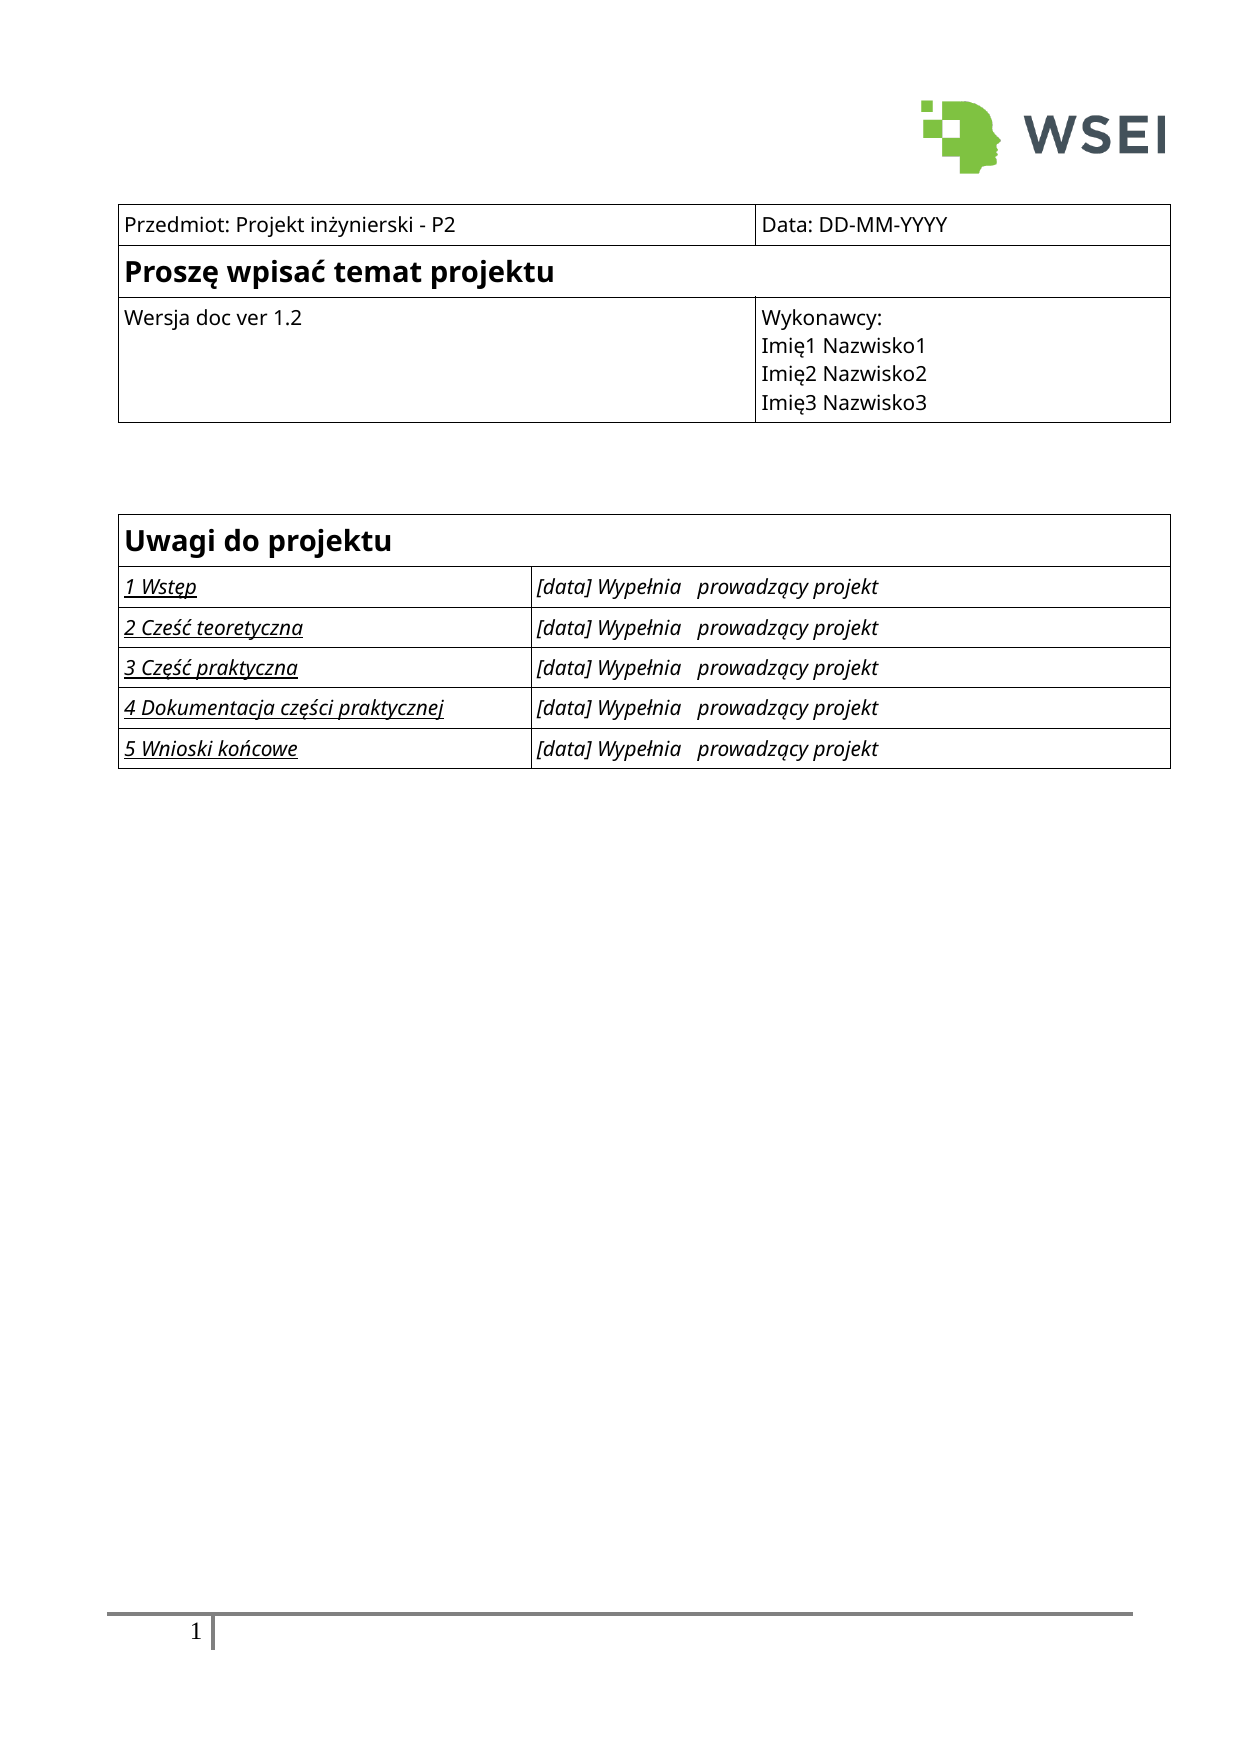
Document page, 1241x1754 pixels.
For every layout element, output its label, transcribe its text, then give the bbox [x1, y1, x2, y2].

table_cell Proszę wpisać temat projektu [119, 246, 1170, 296]
table_cell Wykonawcy: Imię1 Nazwisko1 Imię2 Nazwisko2 Imię3 Nazwisko3 [756, 298, 1170, 422]
table_cell 4 Dokumentacja części praktycznej [119, 688, 531, 728]
table_cell [data] Wypełnia prowadzący projekt [532, 608, 1170, 647]
table_cell 1 Wstęp [119, 567, 531, 606]
table_cell 5 Wnioski końcowe [119, 729, 531, 768]
table_cell [data] Wypełnia prowadzący projekt [532, 729, 1170, 768]
table_header Data: DD-MM-YYYY [756, 205, 1170, 245]
table_cell 3 Część praktyczna [119, 648, 531, 687]
table_header Przedmiot: Projekt inżynierski - P2 [119, 205, 755, 245]
table_cell [data] Wypełnia prowadzący projekt [532, 688, 1170, 728]
table_cell [data] Wypełnia prowadzący projekt [532, 567, 1170, 606]
table_cell [data] Wypełnia prowadzący projekt [532, 648, 1170, 687]
table_cell 2 Cześć teoretyczna [119, 608, 531, 647]
picture [921, 100, 1166, 174]
table_cell Wersja doc ver 1.2 [119, 298, 755, 422]
table_header Uwagi do projektu [119, 515, 1170, 566]
